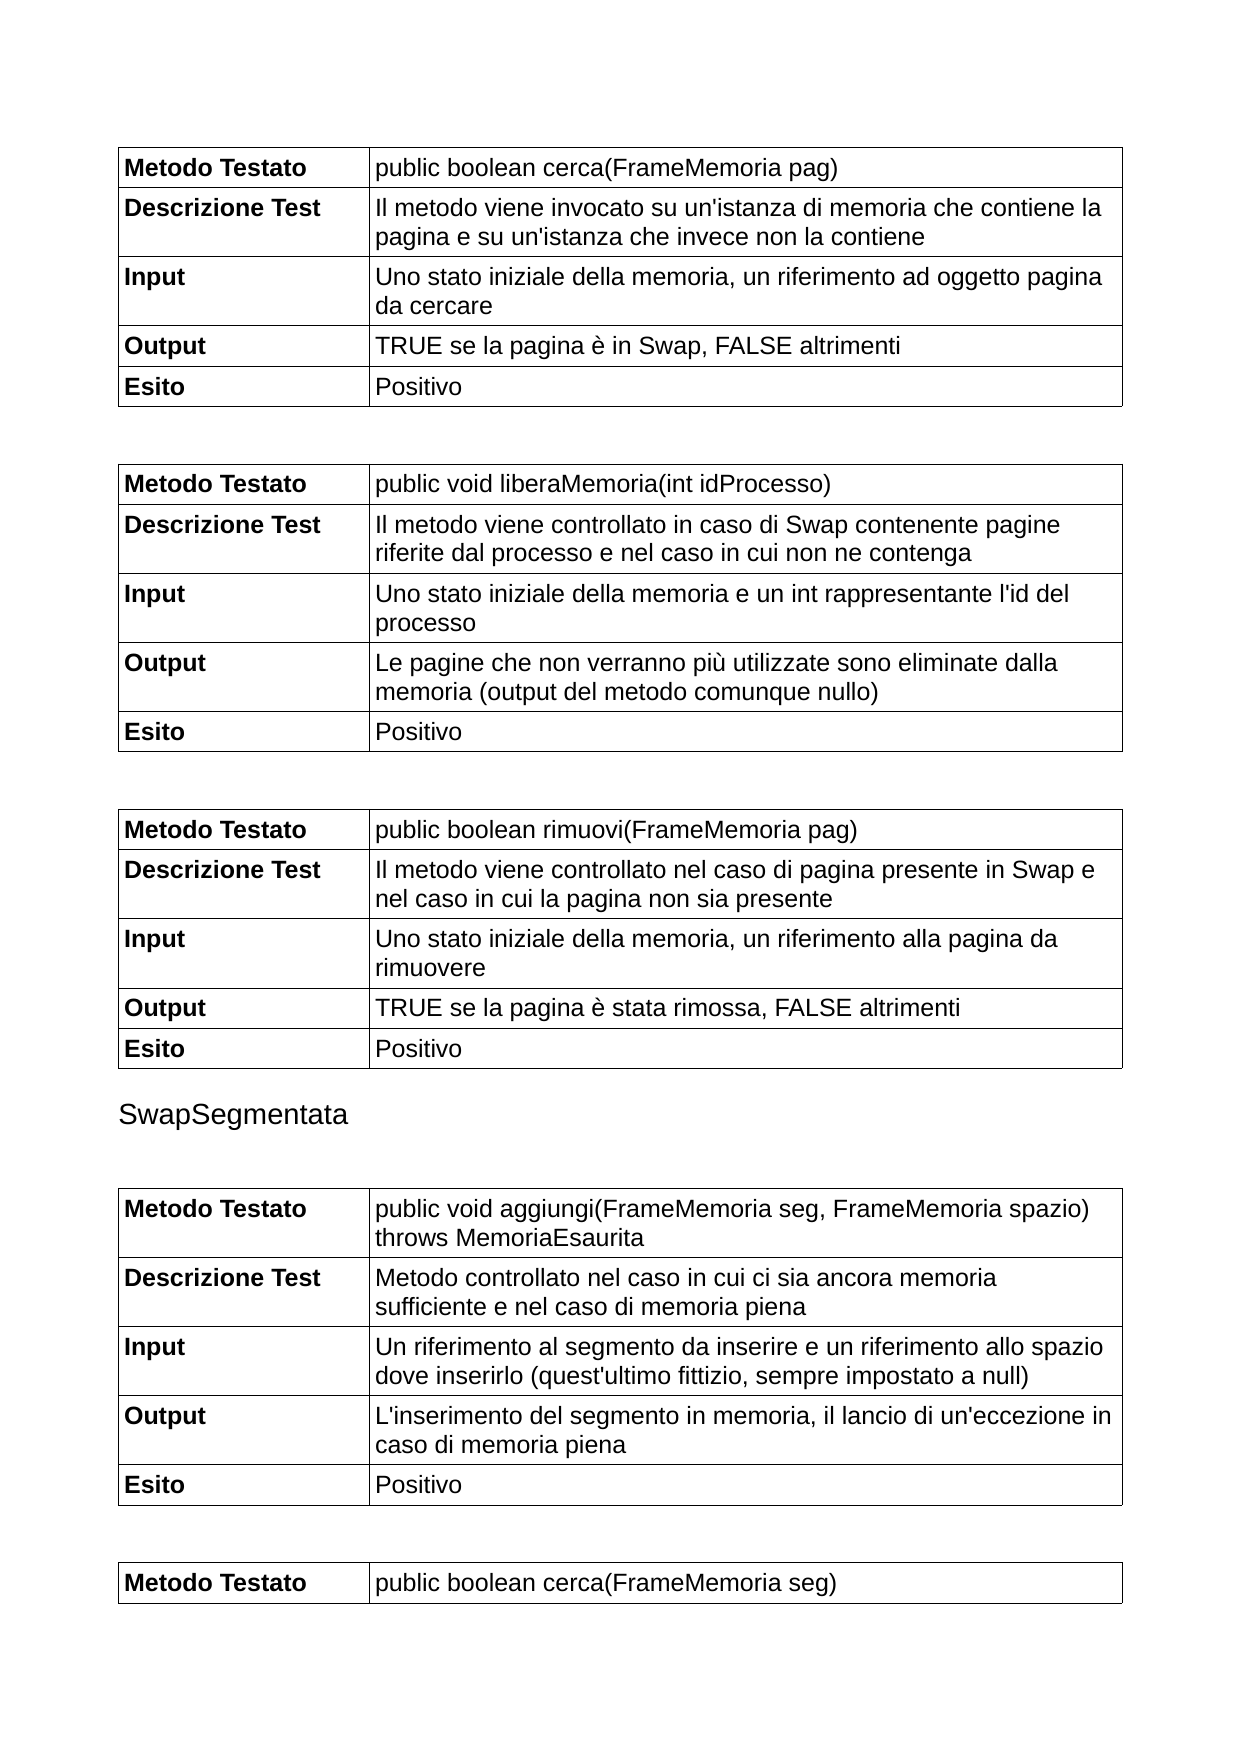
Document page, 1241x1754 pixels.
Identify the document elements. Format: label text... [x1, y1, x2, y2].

table_header public void aggiungi(FrameMemoria seg, FrameMemoria spazio) throws MemoriaEsaurita [370, 1189, 1122, 1257]
table_cell L'inserimento del segmento in memoria, il lancio di un'eccezione in caso di memoria piena [370, 1396, 1122, 1464]
table_cell Positivo [370, 1029, 1122, 1068]
table_header public boolean rimuovi(FrameMemoria pag) [370, 810, 1122, 849]
table_cell Esito [119, 1465, 369, 1504]
table_header Metodo Testato [119, 810, 369, 849]
table_header public boolean cerca(FrameMemoria pag) [370, 148, 1122, 187]
table_cell Metodo controllato nel caso in cui ci sia ancora memoria sufficiente e nel caso di memoria piena [370, 1258, 1122, 1326]
table_cell Le pagine che non verranno più utilizzate sono eliminate dalla memoria (output del metodo comunque nullo) [370, 643, 1122, 711]
table_cell Descrizione Test [119, 188, 369, 256]
table_cell Uno stato iniziale della memoria, un riferimento alla pagina da rimuovere [370, 919, 1122, 987]
table_header public boolean cerca(FrameMemoria seg) [370, 1563, 1122, 1602]
table_cell TRUE se la pagina è in Swap, FALSE altrimenti [370, 326, 1122, 366]
table_header public void liberaMemoria(int idProcesso) [370, 465, 1122, 504]
table_header Metodo Testato [119, 1189, 369, 1257]
table_cell Descrizione Test [119, 850, 369, 918]
table_cell Descrizione Test [119, 505, 369, 573]
table_cell Positivo [370, 712, 1122, 751]
table_cell Input [119, 257, 369, 325]
table_cell Output [119, 643, 369, 711]
table_cell Output [119, 326, 369, 366]
table_cell Input [119, 919, 369, 987]
table_cell Esito [119, 367, 369, 406]
table_cell Esito [119, 1029, 369, 1068]
table_cell Il metodo viene controllato in caso di Swap contenente pagine riferite dal processo e nel caso in cui non ne contenga [370, 505, 1122, 573]
table_cell Il metodo viene controllato nel caso di pagina presente in Swap e nel caso in cui la pagina non sia presente [370, 850, 1122, 918]
table_cell Uno stato iniziale della memoria e un int rappresentante l'id del processo [370, 574, 1122, 642]
table_cell Output [119, 1396, 369, 1464]
table_cell Uno stato iniziale della memoria, un riferimento ad oggetto pagina da cercare [370, 257, 1122, 325]
table_header Metodo Testato [119, 1563, 369, 1602]
table_cell Input [119, 1327, 369, 1395]
table_cell Input [119, 574, 369, 642]
table_header Metodo Testato [119, 465, 369, 504]
table_cell Un riferimento al segmento da inserire e un riferimento allo spazio dove inserirlo (quest'ultimo fittizio, sempre impostato a null) [370, 1327, 1122, 1395]
text SwapSegmentata [118, 1097, 1122, 1130]
table_header Metodo Testato [119, 148, 369, 187]
table_cell Positivo [370, 367, 1122, 406]
table_cell Descrizione Test [119, 1258, 369, 1326]
table_cell Positivo [370, 1465, 1122, 1504]
table_cell TRUE se la pagina è stata rimossa, FALSE altrimenti [370, 989, 1122, 1028]
table_cell Esito [119, 712, 369, 751]
table_cell Output [119, 989, 369, 1028]
table_cell Il metodo viene invocato su un'istanza di memoria che contiene la pagina e su un'istanza che invece non la contiene [370, 188, 1122, 256]
